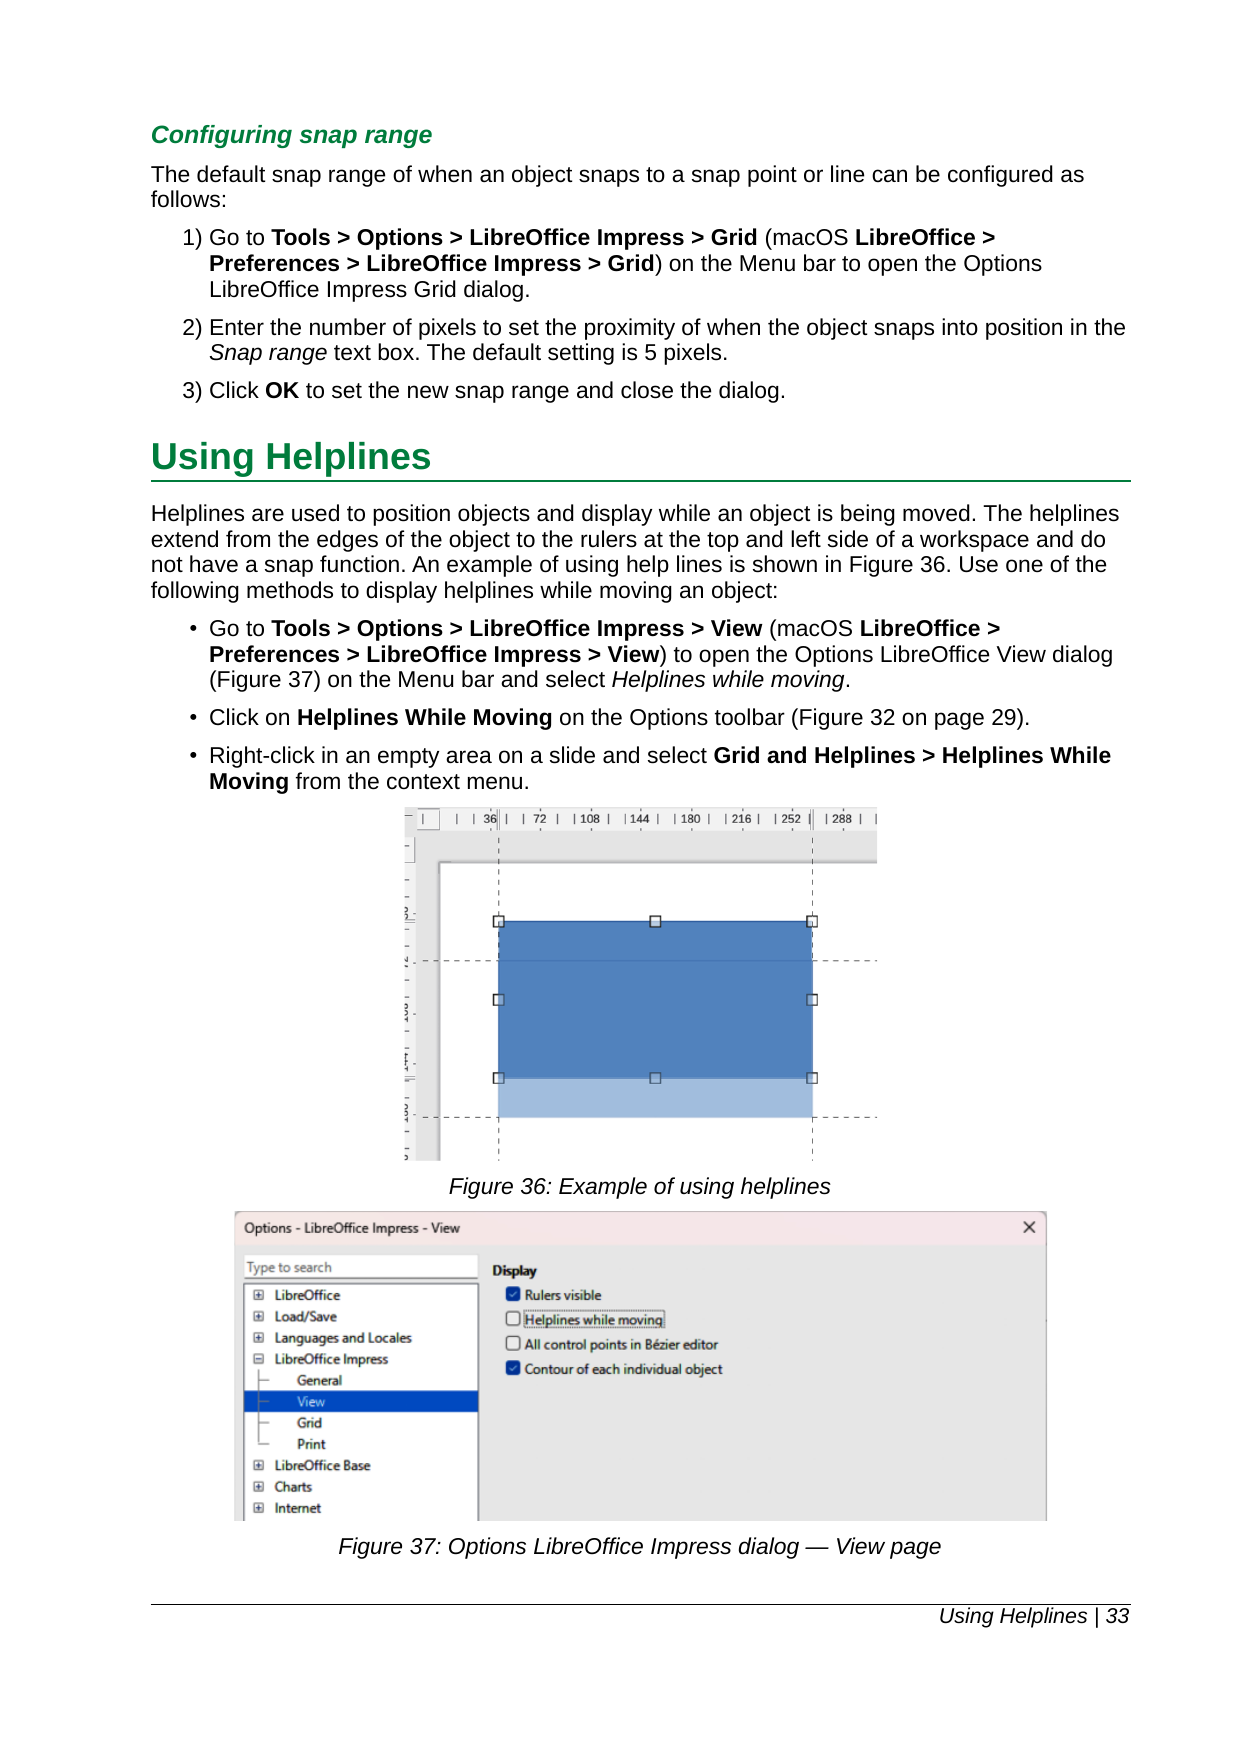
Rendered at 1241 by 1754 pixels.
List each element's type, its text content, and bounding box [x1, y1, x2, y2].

list Go to Tools > Options > LibreOffice Impress > View (macOS LibreOffice > Preferences > LibreOffice Impress > View) to open the Options LibreOffice View dialog (Figure 37) on the Menu bar and select Helplines while moving. [209, 616, 1131, 693]
picture [404, 807, 878, 1161]
text Figure 37: Options LibreOffice Impress dialog — View page [234, 1533, 1047, 1559]
list Right-click in an empty area on a slide and select Grid and Helplines > Helplines While Moving from the context menu. [209, 743, 1131, 794]
picture [234, 1211, 1048, 1521]
list Go to Tools > Options > LibreOffice Impress > Grid (macOS LibreOffice > Preferences > LibreOffice Impress > Grid) on the Menu bar to open the Options LibreOffice Impress Grid dialog. [194, 225, 1131, 302]
subtitle Using Helplines [151, 435, 1131, 480]
list Click OK to set the new snap range and close the dialog. [194, 378, 1131, 404]
text Figure 36: Example of using helplines [404, 1173, 877, 1199]
text Helplines are used to position objects and display while an object is being moved. The helplines extend from the edges of the object to the rulers at the top and left side of a workspace and do not have a snap function. An example of using help lines is shown in Figure 36. Use one of the following methods to display helplines while moving an object: [151, 501, 1131, 603]
list Enter the number of pixels to set the proximity of when the object snaps into position in the Snap range text box. The default setting is 5 pixels. [194, 314, 1131, 366]
subtitle Configuring snap range [151, 121, 1131, 149]
list Click on Helplines While Moving on the Options toolbar (Figure 32 on page 29). [209, 705, 1131, 731]
list The default snap range of when an object snaps to a snap point or line can be configured as follows: [151, 161, 1131, 213]
